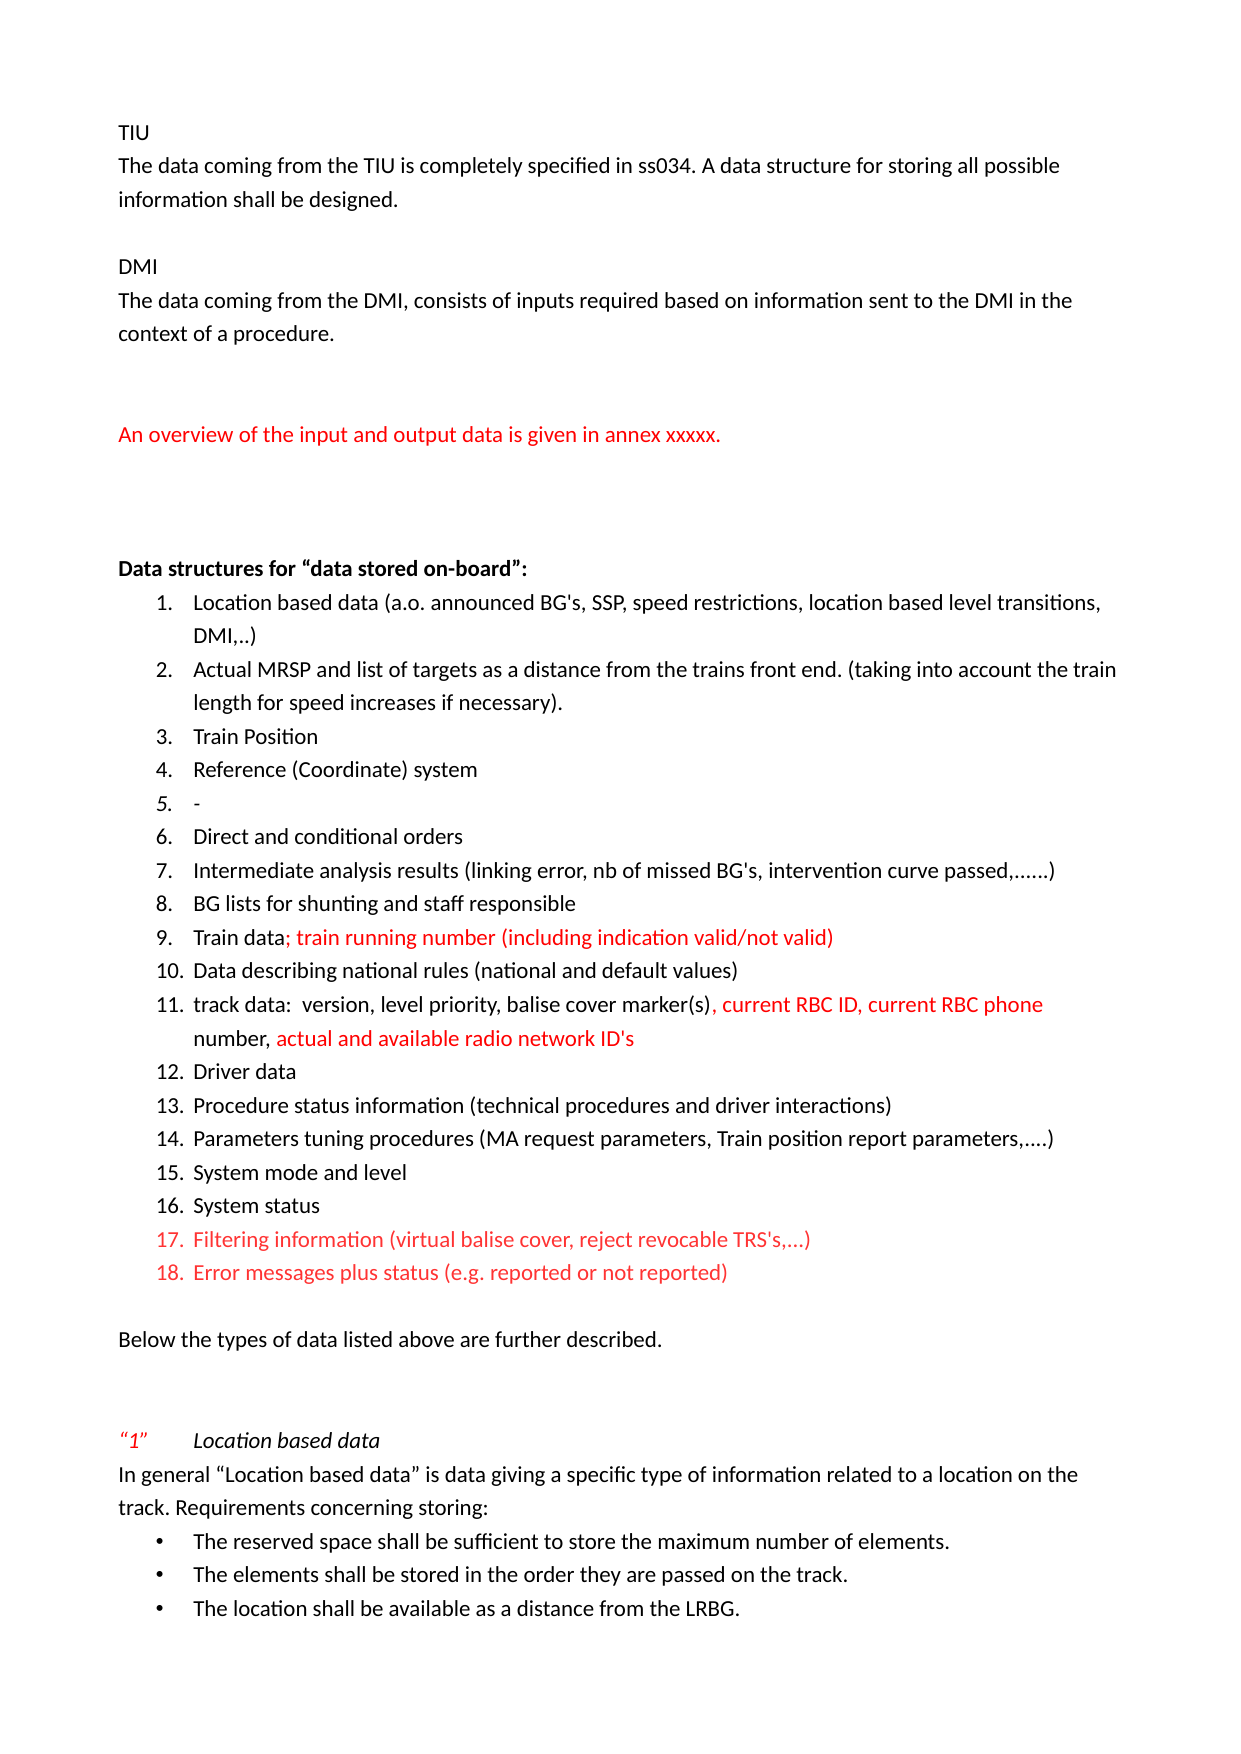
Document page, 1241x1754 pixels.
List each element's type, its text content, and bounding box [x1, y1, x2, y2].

list Error messages plus status (e.g. reported or not reported) [156, 1258, 1122, 1287]
list System mode and level [156, 1158, 1122, 1186]
text The data coming from the TIU is completely specified in ss034. A data structure for storing all possible information shall be designed. [118, 152, 1122, 213]
list - [156, 789, 1122, 817]
text DMI [118, 252, 1122, 280]
list Driver data [156, 1057, 1122, 1085]
list The reserved space shall be sufficient to store the maximum number of elements. [156, 1527, 1122, 1555]
list The location shall be available as a distance from the LRBG. [156, 1594, 1122, 1622]
list Filtering information (virtual balise cover, reject revocable TRS's,...) [156, 1225, 1122, 1253]
text In general “Location based data” is data giving a specific type of information related to a location on the track. Requirements concerning storing: [118, 1460, 1122, 1521]
list System status [156, 1191, 1122, 1219]
text An overview of the input and output data is given in annex xxxxx. [118, 420, 1122, 448]
list Train Position [156, 722, 1122, 750]
text TIU [118, 118, 1122, 146]
text Below the types of data listed above are further described. [118, 1326, 1122, 1354]
list track data: version, level priority, balise cover marker(s), current RBC ID, current RBC phone number, actual and available radio network ID's [156, 990, 1122, 1052]
list Actual MRSP and list of targets as a distance from the trains front end. (taking into account the train length for speed increases if necessary). [156, 655, 1122, 716]
text The data coming from the DMI, consists of inputs required based on information sent to the DMI in the context of a procedure. [118, 286, 1122, 347]
list Parameters tuning procedures (MA request parameters, Train position report parameters,....) [156, 1124, 1122, 1152]
text Data structures for “data stored on-board”: [118, 554, 1122, 582]
list Intermediate analysis results (linking error, nb of missed BG's, intervention curve passed,......) [156, 856, 1122, 884]
list Reference (Coordinate) system [156, 755, 1122, 783]
list BG lists for shunting and staff responsible [156, 889, 1122, 918]
list Procedure status information (technical procedures and driver interactions) [156, 1091, 1122, 1119]
list Data describing national rules (national and default values) [156, 957, 1122, 985]
list The elements shall be stored in the order they are passed on the track. [156, 1560, 1122, 1588]
text “1” Location based data [118, 1426, 1122, 1454]
list Direct and conditional orders [156, 822, 1122, 851]
list Train data; train running number (including indication valid/not valid) [156, 923, 1122, 951]
list Location based data (a.o. announced BG's, SSP, speed restrictions, location based level transitions, DMI,..) [156, 588, 1122, 649]
